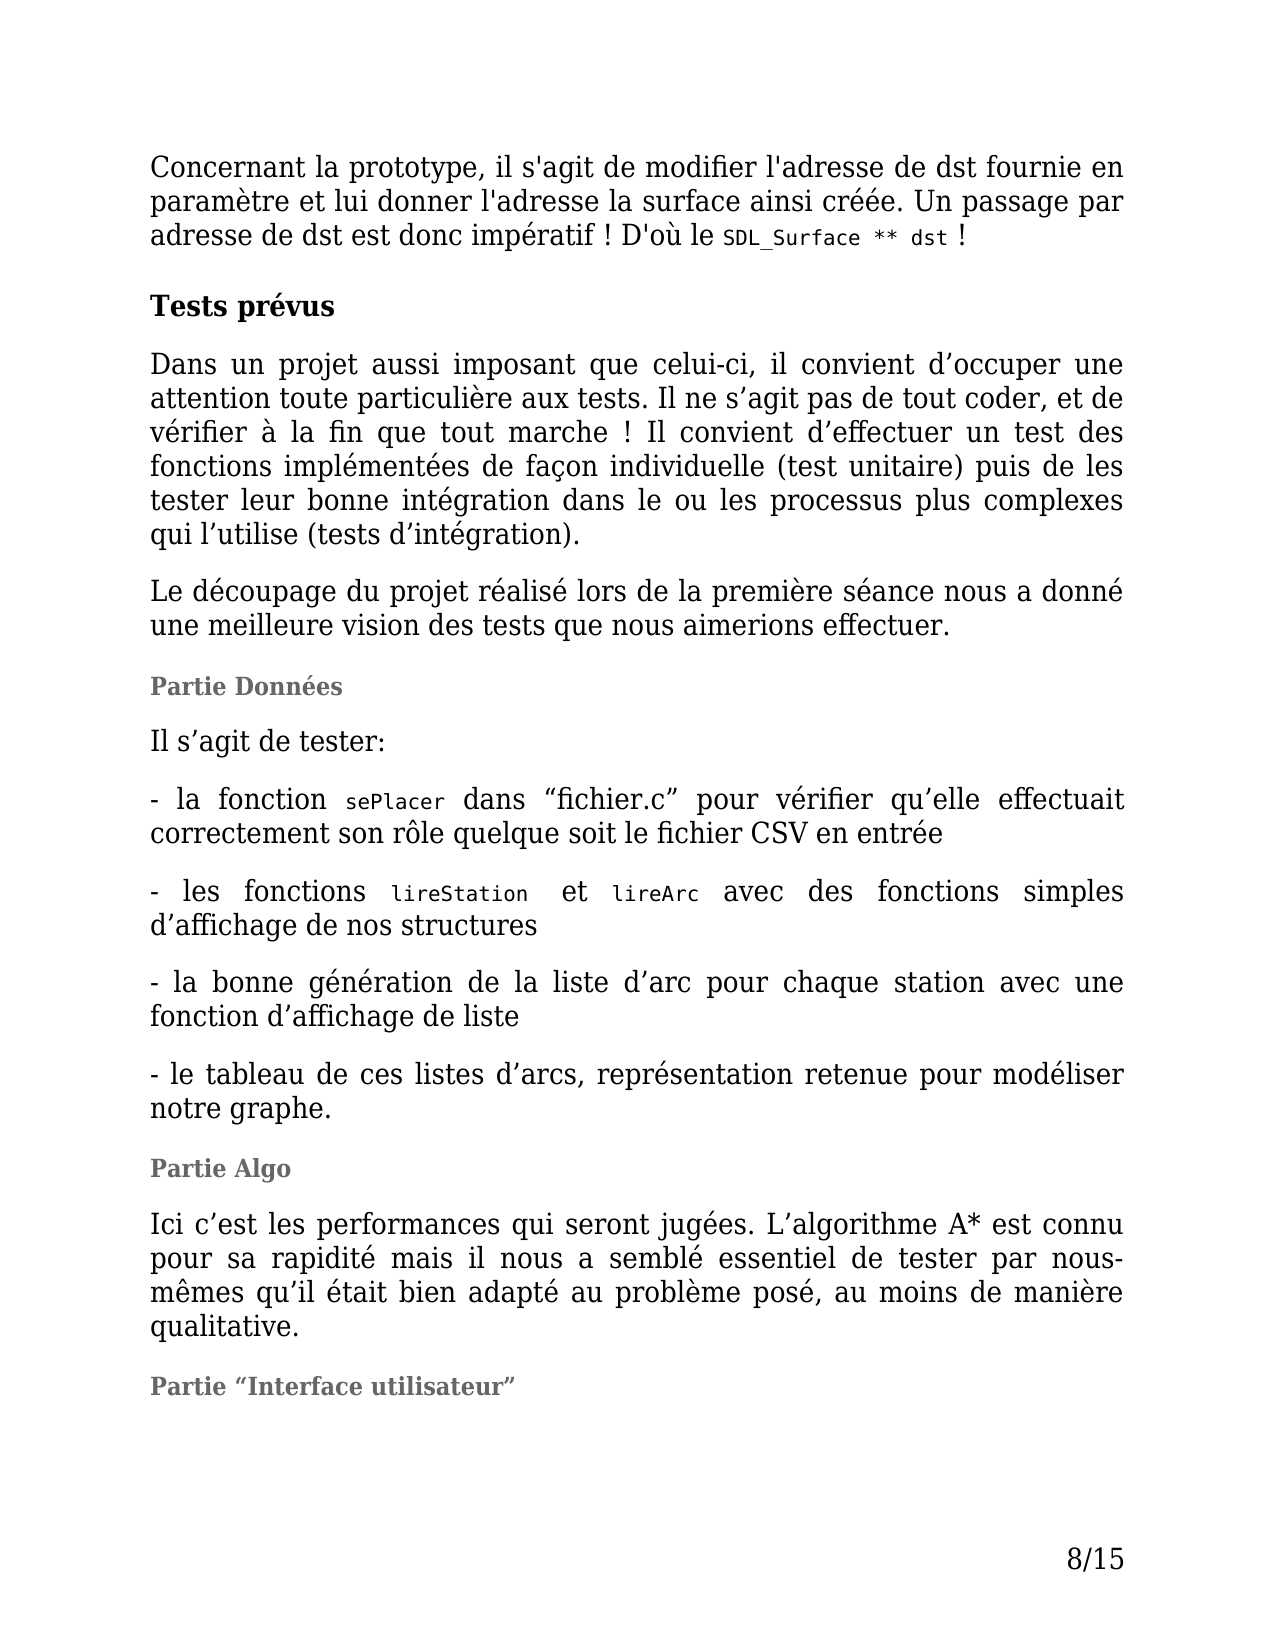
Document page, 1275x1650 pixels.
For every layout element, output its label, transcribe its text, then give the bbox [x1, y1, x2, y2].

text - les fonctions lireStation et lireArc avec des fonctions simples d’affichage de nos structures [150, 874, 1125, 942]
text - la fonction sePlacer dans “fichier.c” pour vérifier qu’elle effectuait correctement son rôle quelque soit le fichier CSV en entrée [150, 782, 1125, 850]
text Concernant la prototype, il s'agit de modifier l'adresse de dst fournie en paramètre et lui donner l'adresse la surface ainsi créée. Un passage par adresse de dst est donc impératif ! D'où le SDL_Surface ** dst ! [150, 150, 1125, 252]
text Le découpage du projet réalisé lors de la première séance nous a donné une meilleure vision des tests que nous aimerions effectuer. [150, 575, 1125, 643]
subtitle Partie Données [150, 672, 1125, 701]
subtitle Partie Algo [150, 1154, 1125, 1183]
text - le tableau de ces listes d’arcs, représentation retenue pour modéliser notre graphe. [150, 1057, 1125, 1125]
subtitle Tests prévus [150, 289, 1125, 324]
text Dans un projet aussi imposant que celui-ci, il convient d’occuper une attention toute particulière aux tests. Il ne s’agit pas de tout coder, et de vérifier à la fin que tout marche ! Il convient d’effectuer un test des fonctions implémentées de façon individuelle (test unitaire) puis de les tester leur bonne intégration dans le ou les processus plus complexes qui l’utilise (tests d’intégration). [150, 347, 1125, 551]
text - la bonne génération de la liste d’arc pour chaque station avec une fonction d’affichage de liste [150, 966, 1125, 1033]
subtitle Partie “Interface utilisateur” [150, 1372, 1125, 1402]
text Il s’agit de tester: [150, 725, 1125, 759]
text Ici c’est les performances qui seront jugées. L’algorithme A* est connu pour sa rapidité mais il nous a semblé essentiel de tester par nous-mêmes qu’il était bien adapté au problème posé, au moins de manière qualitative. [150, 1207, 1125, 1343]
